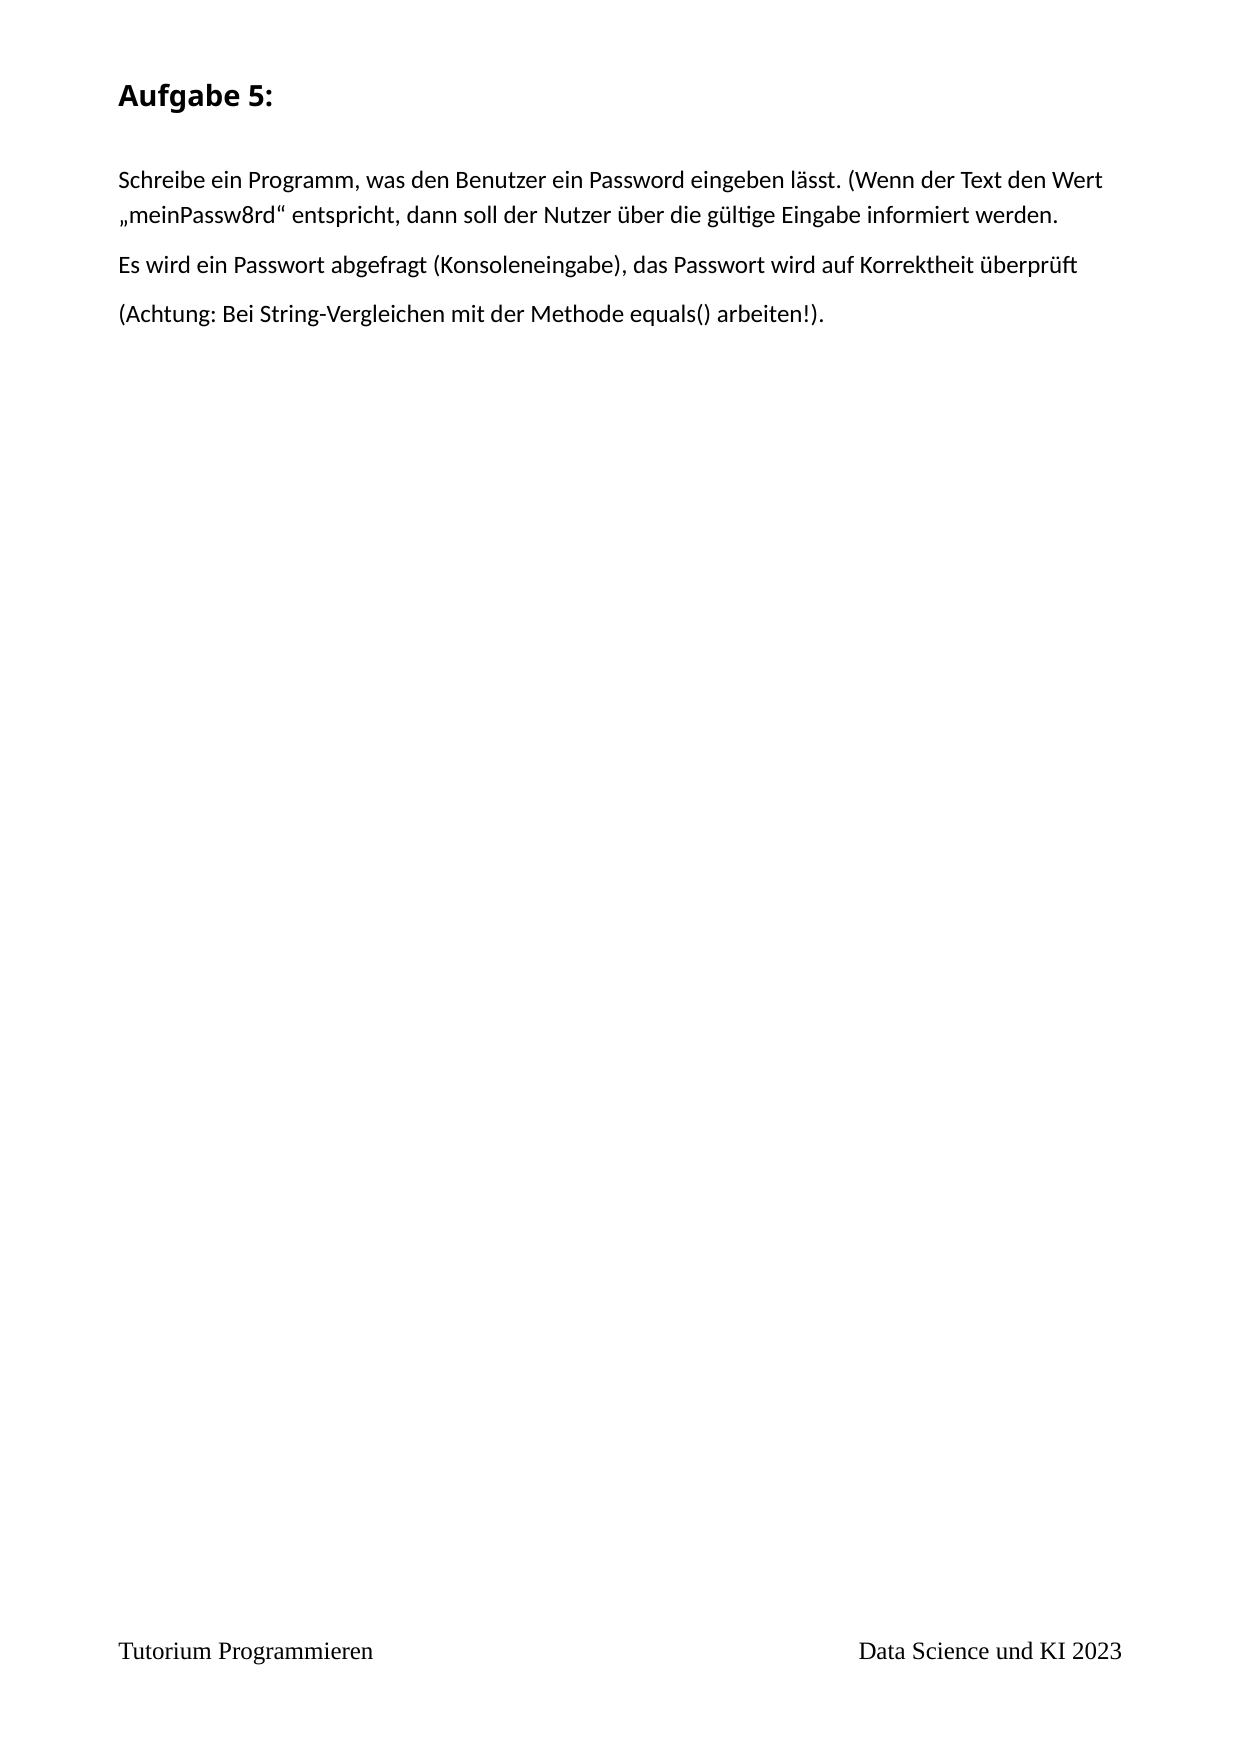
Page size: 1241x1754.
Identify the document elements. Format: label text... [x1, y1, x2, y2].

text (Achtung: Bei String-Vergleichen mit der Methode equals() arbeiten!). [118, 298, 1122, 329]
text Schreibe ein Programm, was den Benutzer ein Password eingeben lässt. (Wenn der Text den Wert „meinPassw8rd“ entspricht, dann soll der Nutzer über die gültige Eingabe informiert werden. [118, 164, 1122, 230]
subtitle Aufgabe 5: [118, 75, 1122, 115]
text Es wird ein Passwort abgefragt (Konsoleneingabe), das Passwort wird auf Korrektheit überprüft [118, 249, 1122, 279]
